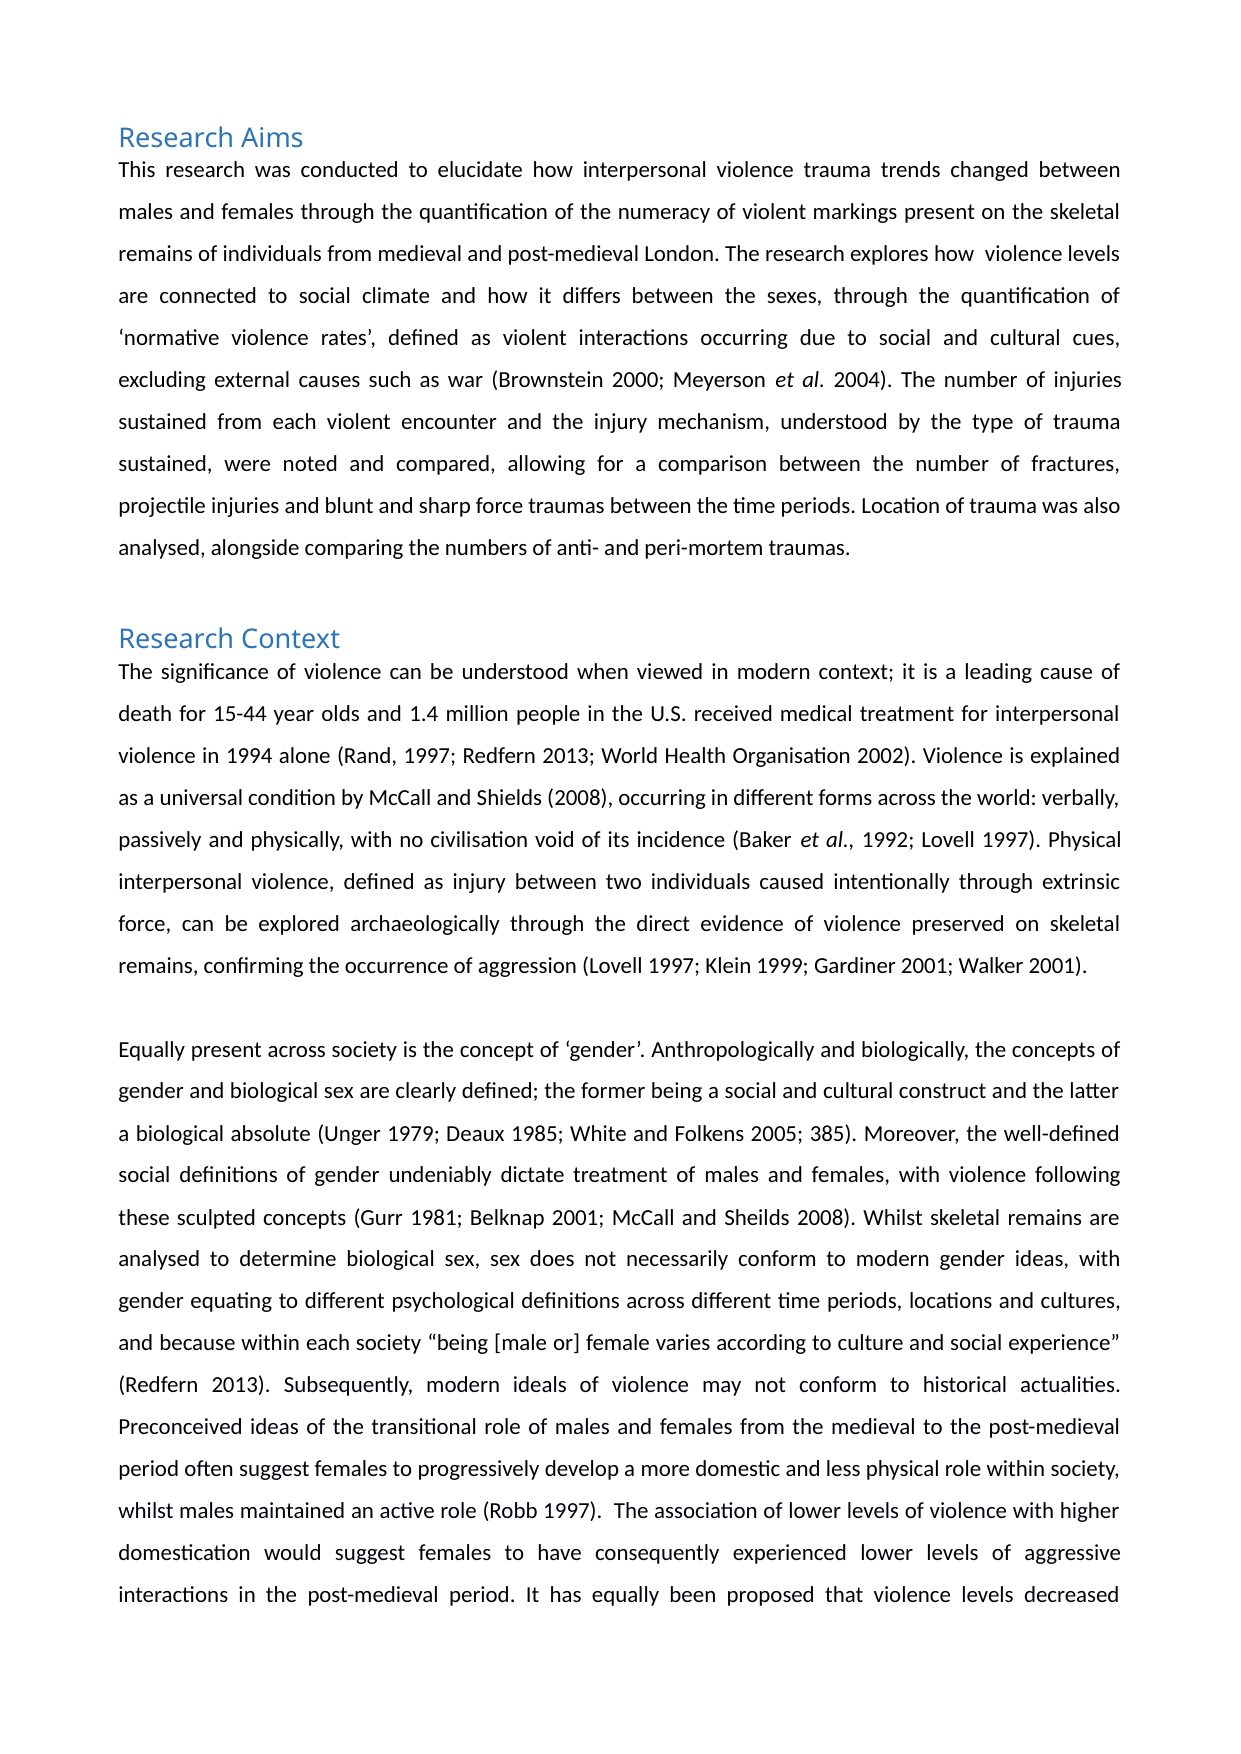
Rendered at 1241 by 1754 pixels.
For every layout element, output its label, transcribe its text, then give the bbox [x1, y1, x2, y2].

text The significance of violence can be understood when viewed in modern context; it is a leading cause of death for 15-44 year olds and 1.4 million people in the U.S. received medical treatment for interpersonal violence in 1994 alone (Rand, 1997; Redfern 2013; World Health Organisation 2002). Violence is explained as a universal condition by McCall and Shields (2008), occurring in different forms across the world: verbally, passively and physically, with no civilisation void of its incidence (Baker et al., 1992; Lovell 1997). Physical interpersonal violence, defined as injury between two individuals caused intentionally through extrinsic force, can be explored archaeologically through the direct evidence of violence preserved on skeletal remains, confirming the occurrence of aggression (Lovell 1997; Klein 1999; Gardiner 2001; Walker 2001). [118, 657, 1122, 979]
text Equally present across society is the concept of ‘gender’. Anthropologically and biologically, the concepts of gender and biological sex are clearly defined; the former being a social and cultural construct and the latter a biological absolute (Unger 1979; Deaux 1985; White and Folkens 2005; 385). Moreover, the well-defined social definitions of gender undeniably dictate treatment of males and females, with violence following these sculpted concepts (Gurr 1981; Belknap 2001; McCall and Sheilds 2008). Whilst skeletal remains are analysed to determine biological sex, sex does not necessarily conform to modern gender ideas, with gender equating to different psychological definitions across different time periods, locations and cultures, and because within each society “being [male or] female varies according to culture and social experience” (Redfern 2013). Subsequently, modern ideals of violence may not conform to historical actualities. Preconceived ideas of the transitional role of males and females from the medieval to the post-medieval period often suggest females to progressively develop a more domestic and less physical role within society, whilst males maintained an active role (Robb 1997). The association of lower levels of violence with higher domestication would suggest females to have consequently experienced lower levels of aggressive interactions in the post-medieval period. It has equally been proposed that violence levels decreased [118, 1035, 1122, 1608]
text This research was conducted to elucidate how interpersonal violence trauma trends changed between males and females through the quantification of the numeracy of violent markings present on the skeletal remains of individuals from medieval and post-medieval London. The research explores how violence levels are connected to social climate and how it differs between the sexes, through the quantification of ‘normative violence rates’, defined as violent interactions occurring due to social and cultural cues, excluding external causes such as war (Brownstein 2000; Meyerson et al. 2004). The number of injuries sustained from each violent encounter and the injury mechanism, understood by the type of trauma sustained, were noted and compared, allowing for a comparison between the number of fractures, projectile injuries and blunt and sharp force traumas between the time periods. Location of trauma was also analysed, alongside comparing the numbers of anti- and peri-mortem traumas. [118, 155, 1122, 561]
subtitle Research Aims [118, 118, 1122, 155]
subtitle Research Context [118, 620, 1122, 657]
